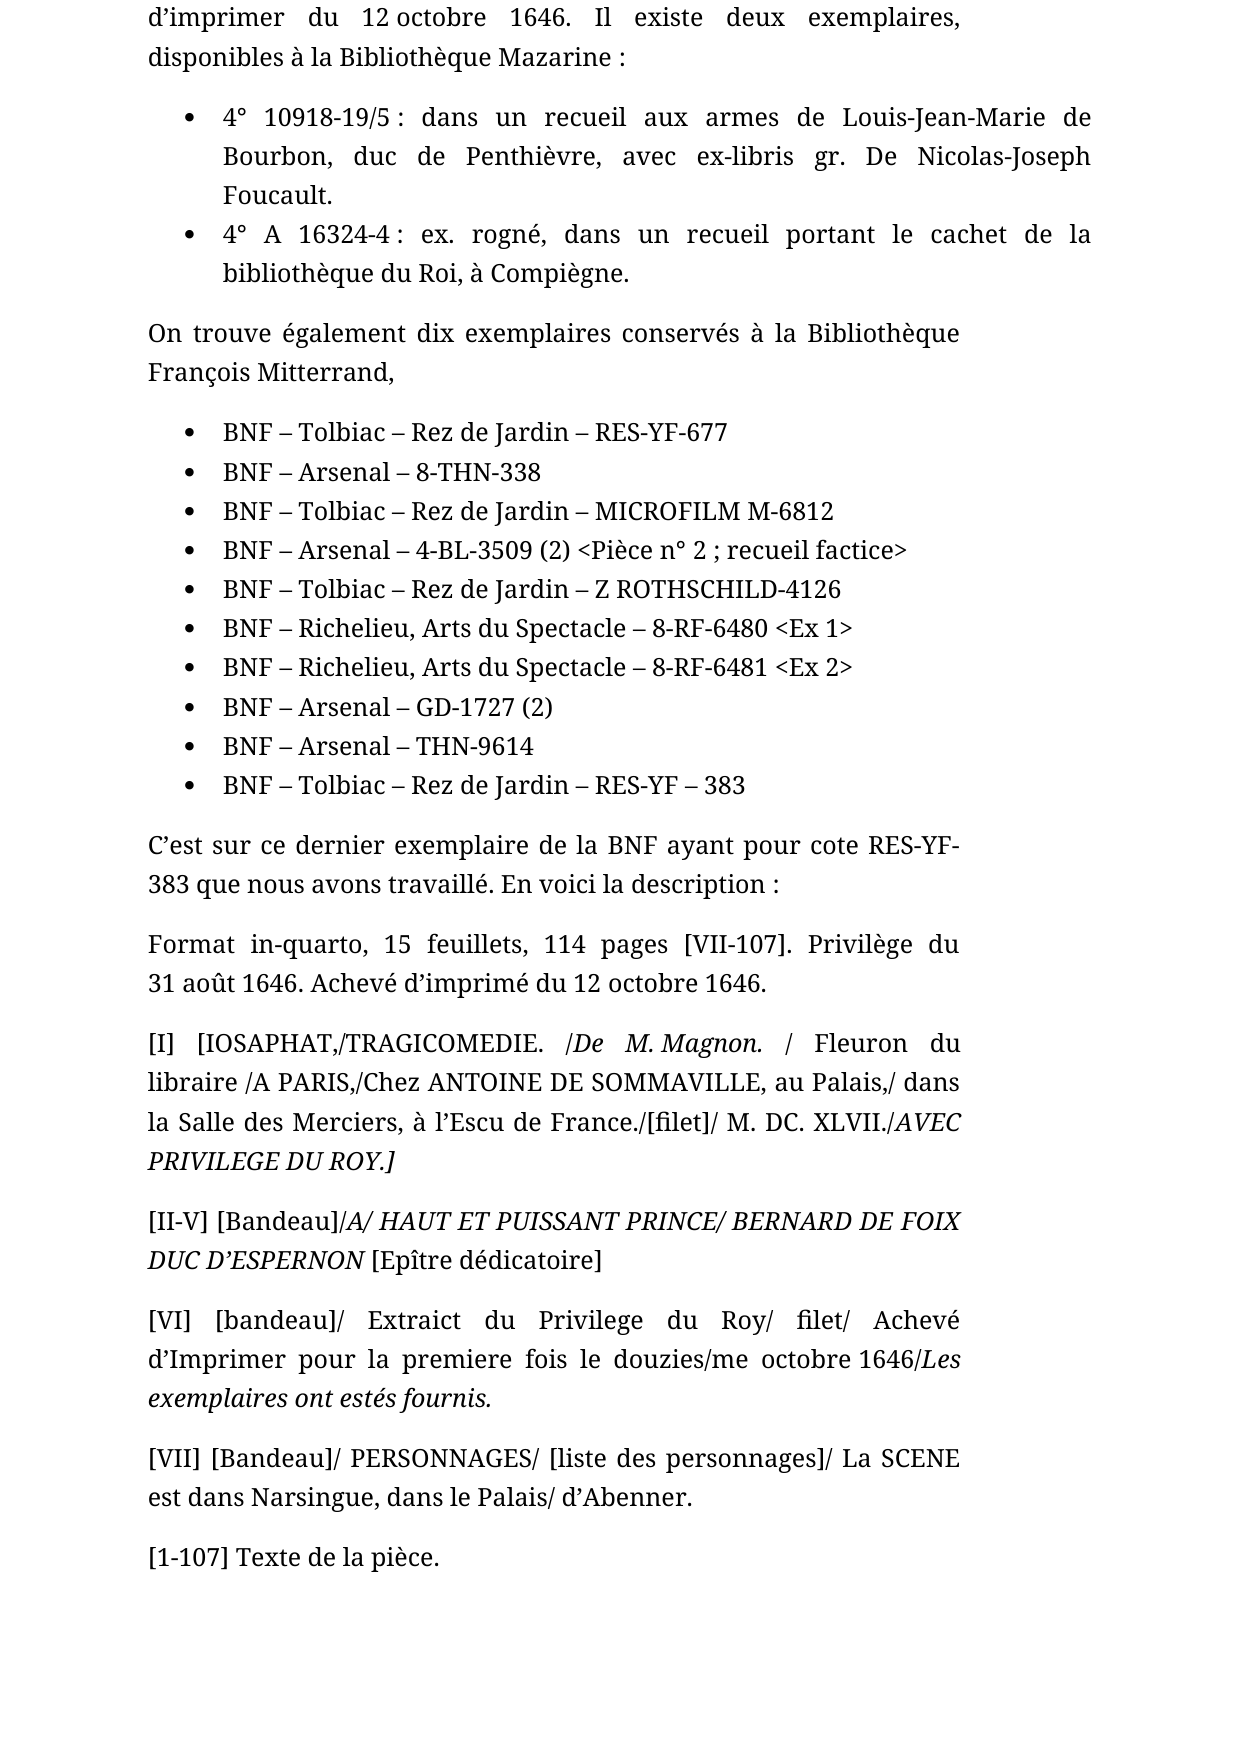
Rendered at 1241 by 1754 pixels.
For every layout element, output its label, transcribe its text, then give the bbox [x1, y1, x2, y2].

text [I] [IOSAPHAT,/TRAGICOMEDIE. /De M. Magnon. / Fleuron du libraire /A PARIS,/Chez ANTOINE DE SOMMAVILLE, au Palais,/ dans la Salle des Merciers, à l’Escu de France./[filet]/ M. DC. XLVII./AVEC PRIVILEGE DU ROY.] [148, 1026, 961, 1177]
text [VI] [bandeau]/ Extraict du Privilege du Roy/ filet/ Achevé d’Imprimer pour la premiere fois le douzies/me octobre 1646/Les exemplaires ont estés fournis. [148, 1302, 961, 1415]
list BNF – Tolbiac – Rez de Jardin – RES-YF-677 [185, 415, 1092, 449]
text [1-107] Texte de la pièce. [148, 1540, 961, 1574]
text [VII] [Bandeau]/ PERSONNAGES/ [liste des personnages]/ La SCENE est dans Narsingue, dans le Palais/ d’Abenner. [148, 1441, 961, 1514]
list 4° A 16324-4 : ex. rogné, dans un recueil portant le cachet de la bibliothèque du Roi, à Compiègne. [185, 217, 1092, 290]
list BNF – Arsenal – 8-THN-338 [185, 454, 1092, 488]
list BNF – Richelieu, Arts du Spectacle – 8-RF-6480 <Ex 1> [185, 611, 1092, 645]
list 4° 10918-19/5 : dans un recueil aux armes de Louis-Jean-Marie de Bourbon, duc de Penthièvre, avec ex-libris gr. De Nicolas-Joseph Foucault. [185, 99, 1092, 212]
text [II-V] [Bandeau]/A/ HAUT ET PUISSANT PRINCE/ BERNARD DE FOIX DUC D’ESPERNON [Epître dédicatoire] [148, 1203, 961, 1277]
text Format in-quarto, 15 feuillets, 114 pages [VII-107]. Privilège du 31 août 1646. Achevé d’imprimé du 12 octobre 1646. [148, 927, 961, 1000]
text d’imprimer du 12 octobre 1646. Il existe deux exemplaires, disponibles à la Bibliothèque Mazarine : [148, 0, 961, 73]
list BNF – Arsenal – 4-BL-3509 (2) <Pièce n° 2 ; recueil factice> [185, 532, 1092, 567]
list BNF – Tolbiac – Rez de Jardin – MICROFILM M-6812 [185, 493, 1092, 527]
text On trouve également dix exemplaires conservés à la Bibliothèque François Mitterrand, [148, 316, 961, 389]
list BNF – Tolbiac – Rez de Jardin – RES-YF – 383 [185, 767, 1092, 802]
list BNF – Arsenal – GD-1727 (2) [185, 689, 1092, 723]
list BNF – Tolbiac – Rez de Jardin – Z ROTHSCHILD-4126 [185, 572, 1092, 606]
text C’est sur ce dernier exemplaire de la BNF ayant pour cote RES-YF-383 que nous avons travaillé. En voici la description : [148, 827, 961, 901]
list BNF – Arsenal – THN-9614 [185, 728, 1092, 762]
list BNF – Richelieu, Arts du Spectacle – 8-RF-6481 <Ex 2> [185, 650, 1092, 684]
